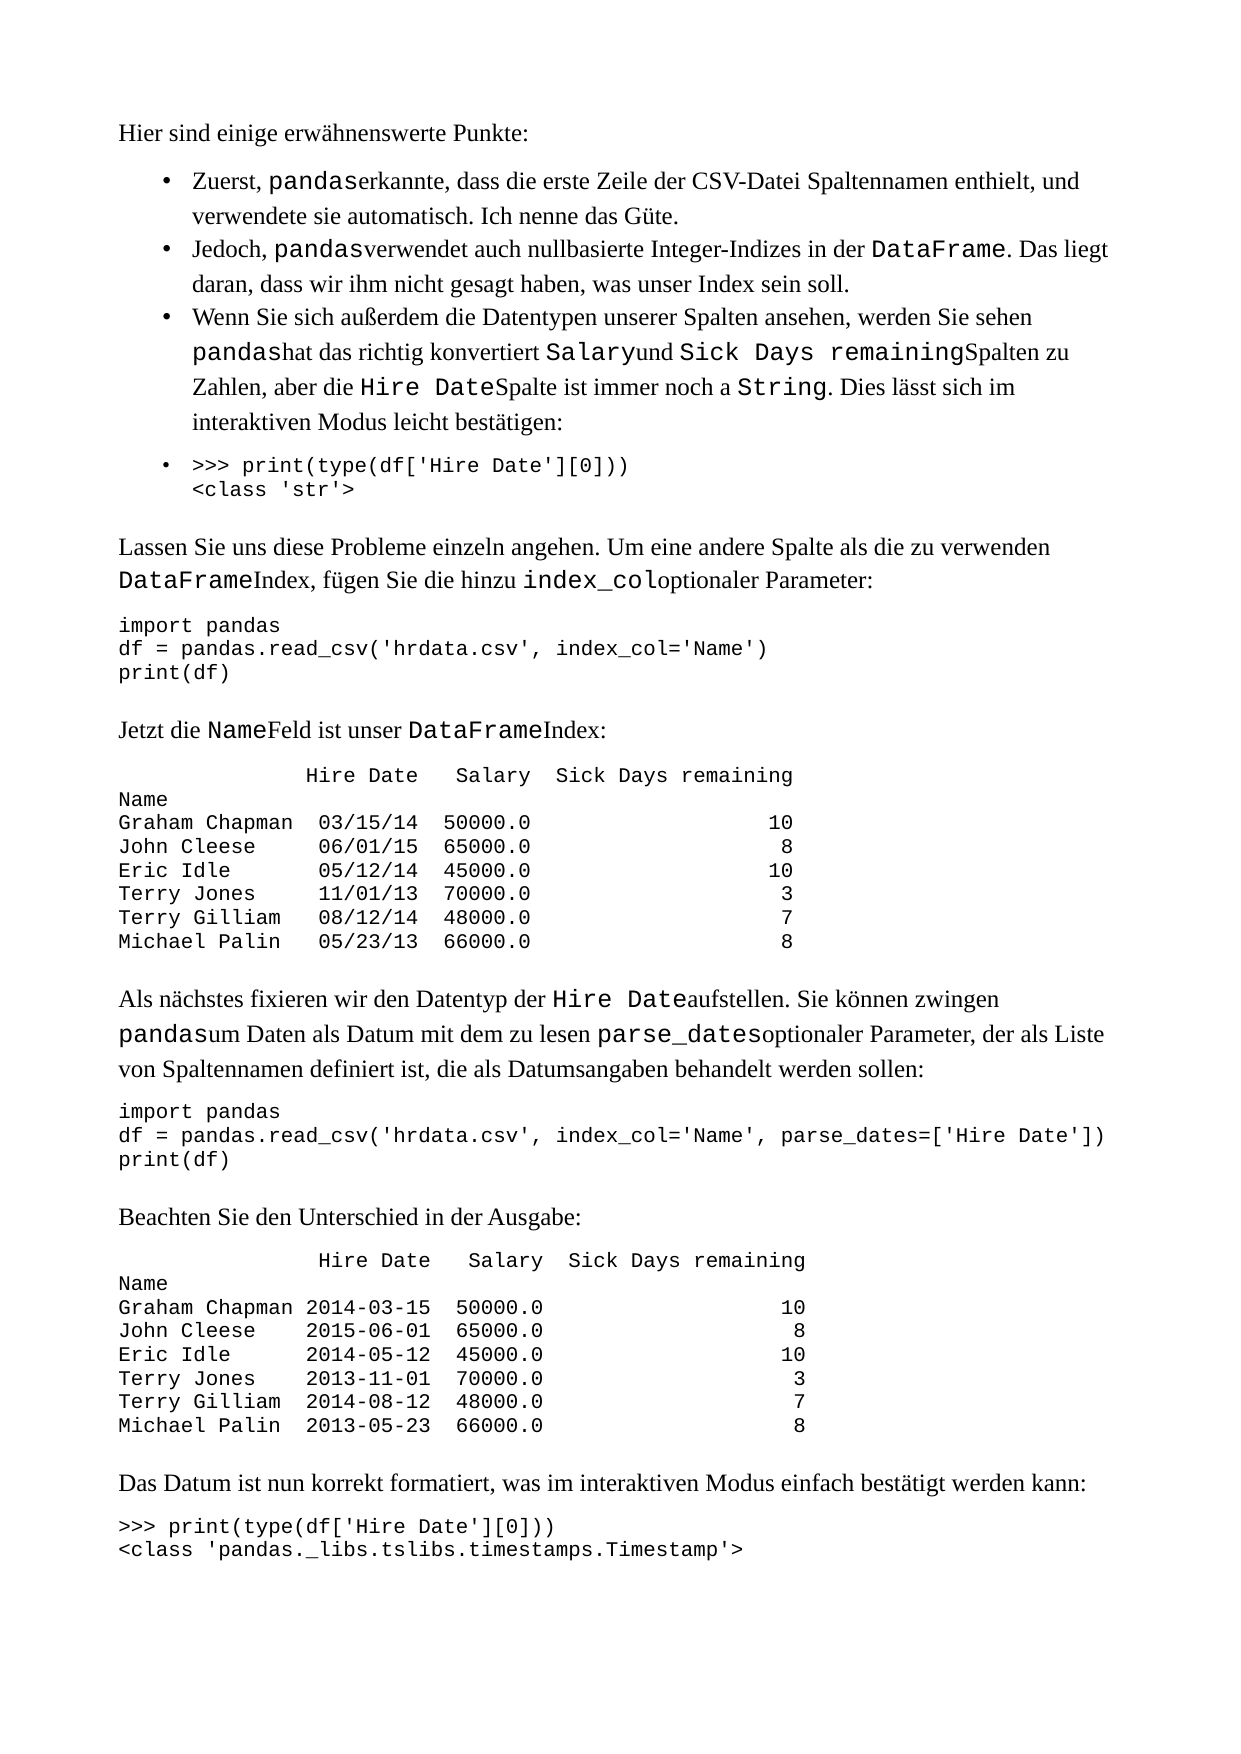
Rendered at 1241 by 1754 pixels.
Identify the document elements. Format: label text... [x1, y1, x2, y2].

text print(df) [118, 662, 1122, 686]
text Eric Idle 05/12/14 45000.0 10 [118, 860, 1122, 883]
text John Cleese 2015-06-01 65000.0 8 [118, 1321, 1122, 1344]
text print(df) [118, 1149, 1122, 1172]
text Beachten Sie den Unterschied in der Ausgabe: [118, 1202, 1122, 1231]
text John Cleese 06/01/15 65000.0 8 [118, 836, 1122, 860]
text Hire Date Salary Sick Days remaining [118, 1249, 1122, 1273]
text Michael Palin 05/23/13 66000.0 8 [118, 931, 1122, 954]
text >>> print(type(df['Hire Date'][0])) [118, 1516, 1122, 1539]
text Terry Gilliam 08/12/14 48000.0 7 [118, 907, 1122, 931]
text Eric Idle 2014-05-12 45000.0 10 [118, 1344, 1122, 1368]
text Das Datum ist nun korrekt formatiert, was im interaktiven Modus einfach bestätigt werden kann: [118, 1468, 1122, 1497]
list Wenn Sie sich außerdem die Datentypen unserer Spalten ansehen, werden Sie sehen pandashat das richtig konvertiert Salaryund Sick Days remainingSpalten zu Zahlen, aber die Hire DateSpalte ist immer noch a String. Dies lässt sich im interaktiven Modus leicht bestätigen: [162, 302, 1122, 436]
text Jetzt die NameFeld ist unser DataFrameIndex: [118, 715, 1122, 746]
text Lassen Sie uns diese Probleme einzeln angehen. Um eine andere Spalte als die zu verwenden DataFrameIndex, fügen Sie die hinzu index_coloptionaler Parameter: [118, 532, 1122, 596]
text Graham Chapman 2014-03-15 50000.0 10 [118, 1297, 1122, 1321]
text df = pandas.read_csv('hrdata.csv', index_col='Name') [118, 638, 1122, 662]
text Hire Date Salary Sick Days remaining [118, 765, 1122, 789]
list Jedoch, pandasverwendet auch nullbasierte Integer-Indizes in der DataFrame. Das liegt daran, dass wir ihm nicht gesagt haben, was unser Index sein soll. [162, 234, 1122, 298]
text Graham Chapman 03/15/14 50000.0 10 [118, 812, 1122, 836]
text Name [118, 789, 1122, 812]
text Hier sind einige erwähnenswerte Punkte: [118, 118, 1122, 147]
text import pandas [118, 615, 1122, 638]
text Terry Gilliam 2014-08-12 48000.0 7 [118, 1391, 1122, 1415]
text df = pandas.read_csv('hrdata.csv', index_col='Name', parse_dates=['Hire Date']) [118, 1125, 1122, 1149]
text Terry Jones 2013-11-01 70000.0 3 [118, 1368, 1122, 1391]
text Terry Jones 11/01/13 70000.0 3 [118, 883, 1122, 907]
text Name [118, 1273, 1122, 1297]
text Als nächstes fixieren wir den Datentyp der Hire Dateaufstellen. Sie können zwingen pandasum Daten als Datum mit dem zu lesen parse_datesoptionaler Parameter, der als Liste von Spaltennamen definiert ist, die als Datumsangaben behandelt werden sollen: [118, 984, 1122, 1083]
text Michael Palin 2013-05-23 66000.0 8 [118, 1415, 1122, 1439]
text import pandas [118, 1102, 1122, 1125]
list >>> print(type(df['Hire Date'][0])) [162, 455, 1122, 478]
list Zuerst, pandaserkannte, dass die erste Zeile der CSV-Datei Spaltennamen enthielt, und verwendete sie automatisch. Ich nenne das Güte. [162, 166, 1122, 229]
list <class 'str'> [162, 478, 1122, 502]
text <class 'pandas._libs.tslibs.timestamps.Timestamp'> [118, 1539, 1122, 1563]
